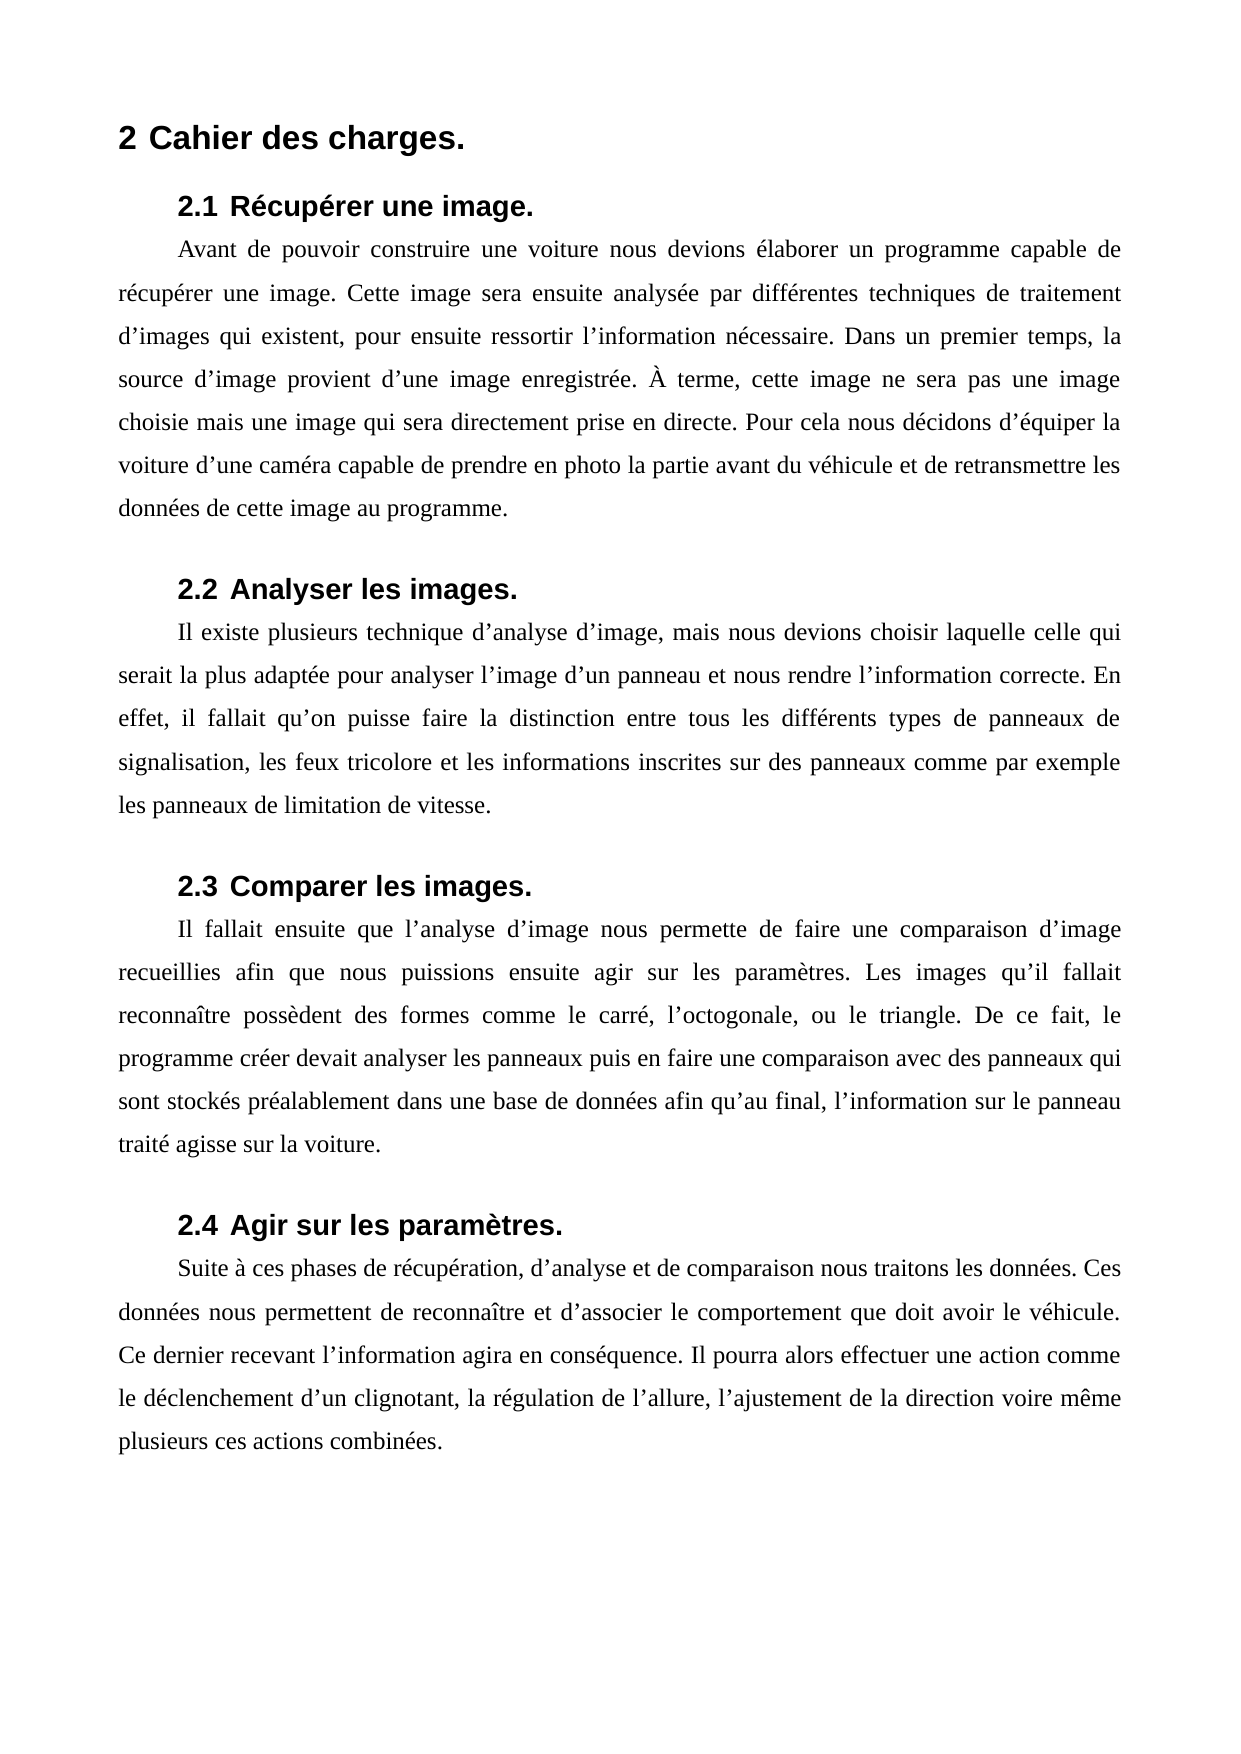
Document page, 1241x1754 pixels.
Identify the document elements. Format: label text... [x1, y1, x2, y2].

subtitle Analyser les images. [118, 572, 1122, 606]
text Il fallait ensuite que l’analyse d’image nous permette de faire une comparaison d’image recueillies afin que nous puissions ensuite agir sur les paramètres. Les images qu’il fallait reconnaître possèdent des formes comme le carré, l’octogonale, ou le triangle. De ce fait, le programme créer devait analyser les panneaux puis en faire une comparaison avec des panneaux qui sont stockés préalablement dans une base de données afin qu’au final, l’information sur le panneau traité agisse sur la voiture. [118, 914, 1122, 1158]
text Il existe plusieurs technique d’analyse d’image, mais nous devions choisir laquelle celle qui serait la plus adaptée pour analyser l’image d’un panneau et nous rendre l’information correcte. En effet, il fallait qu’on puisse faire la distinction entre tous les différents types de panneaux de signalisation, les feux tricolore et les informations inscrites sur des panneaux comme par exemple les panneaux de limitation de vitesse. [118, 617, 1122, 818]
subtitle Agir sur les paramètres. [118, 1208, 1122, 1242]
text Suite à ces phases de récupération, d’analyse et de comparaison nous traitons les données. Ces données nous permettent de reconnaître et d’associer le comportement que doit avoir le véhicule. Ce dernier recevant l’information agira en conséquence. Il pourra alors effectuer une action comme le déclenchement d’un clignotant, la régulation de l’allure, l’ajustement de la direction voire même plusieurs ces actions combinées. [118, 1253, 1122, 1455]
subtitle Récupérer une image. [118, 189, 1122, 223]
text Avant de pouvoir construire une voiture nous devions élaborer un programme capable de récupérer une image. Cette image sera ensuite analysée par différentes techniques de traitement d’images qui existent, pour ensuite ressortir l’information nécessaire. Dans un premier temps, la source d’image provient d’une image enregistrée. À terme, cette image ne sera pas une image choisie mais une image qui sera directement prise en directe. Pour cela nous décidons d’équiper la voiture d’une caméra capable de prendre en photo la partie avant du véhicule et de retransmettre les données de cette image au programme. [118, 234, 1122, 522]
subtitle Comparer les images. [118, 868, 1122, 902]
subtitle Cahier des charges. [118, 118, 1122, 157]
